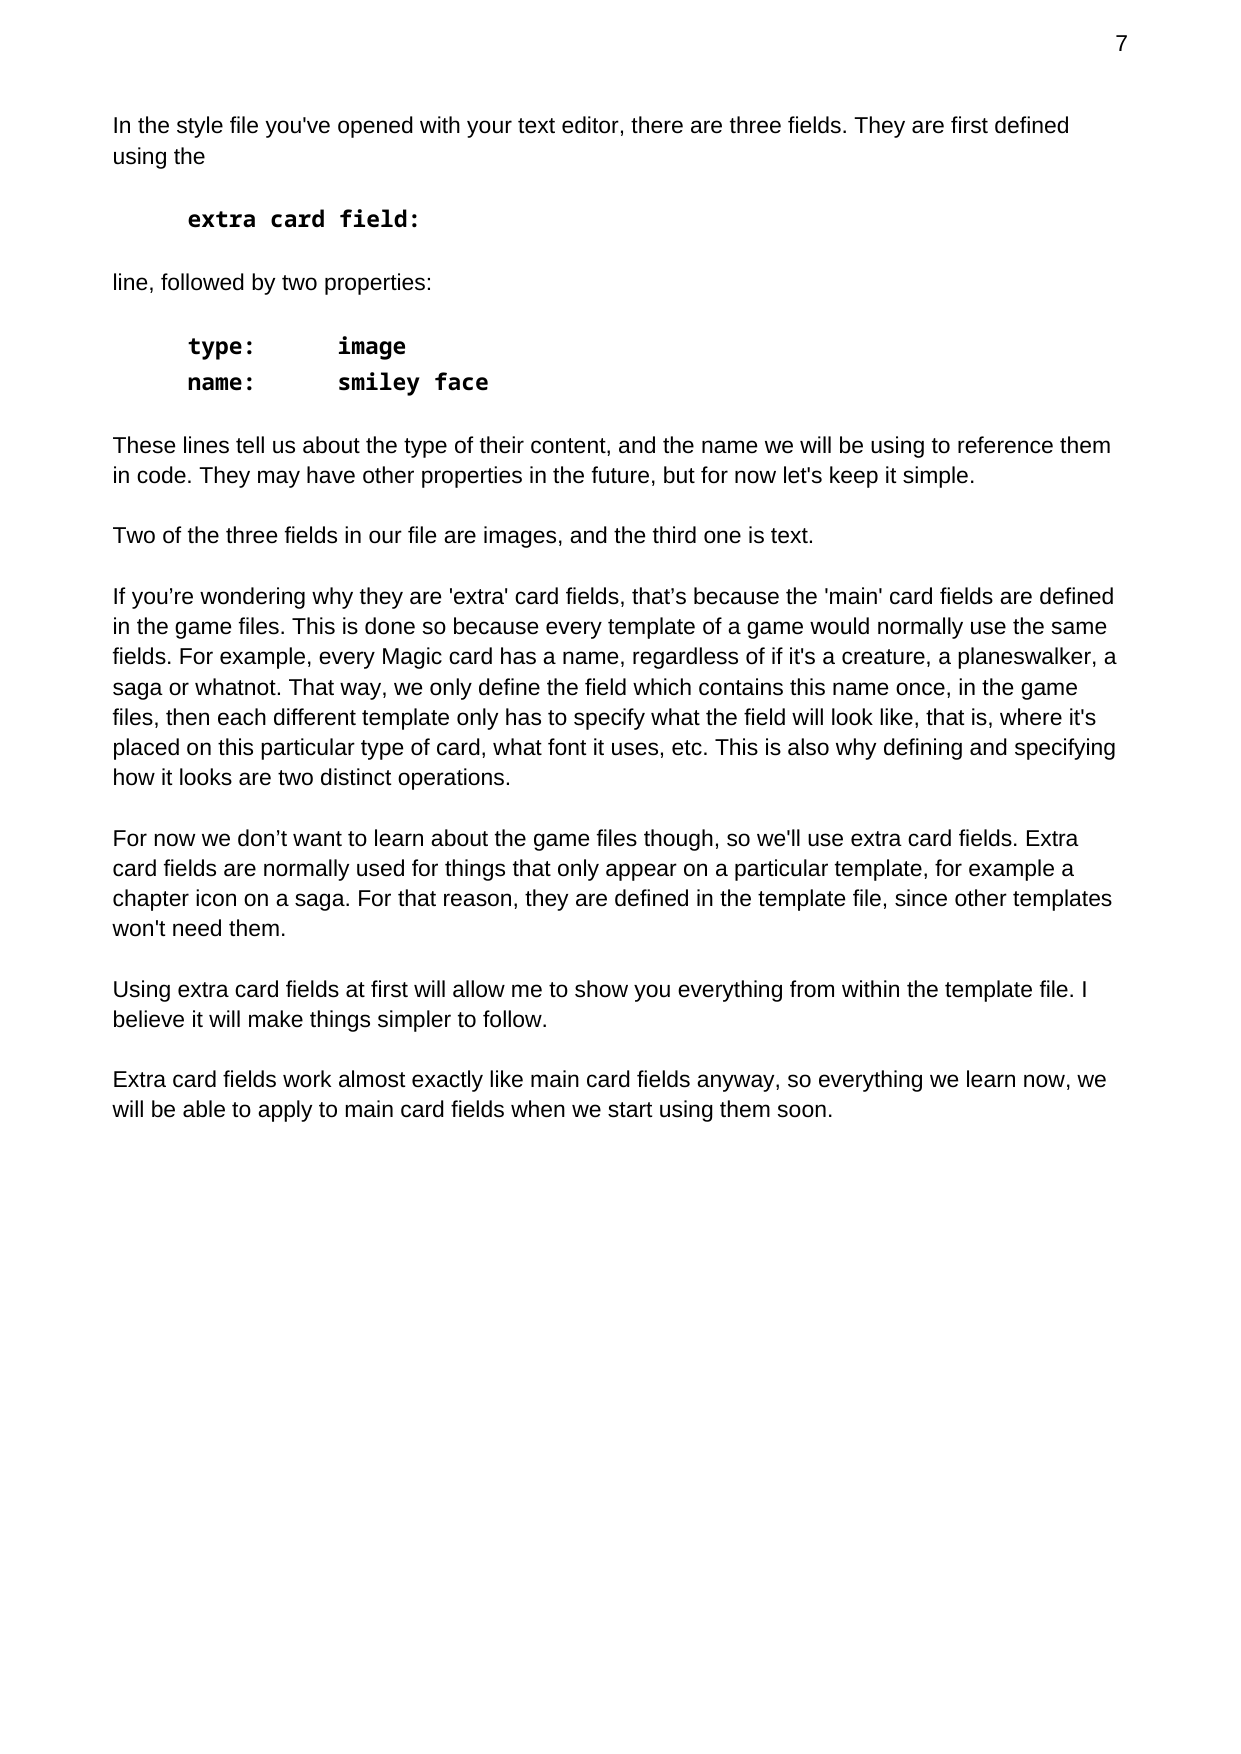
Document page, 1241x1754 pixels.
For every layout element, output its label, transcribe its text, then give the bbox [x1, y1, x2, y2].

text Two of the three fields in our file are images, and the third one is text. [112, 522, 1128, 549]
text type: image [112, 330, 1128, 361]
text line, followed by two properties: [112, 269, 1128, 296]
text In the style file you've opened with your text editor, there are three fields. They are first defined using the [112, 112, 1128, 169]
text Extra card fields work almost exactly like main card fields anyway, so everything we learn now, we will be able to apply to main card fields when we start using them soon. [112, 1066, 1128, 1123]
text These lines tell us about the type of their content, and the name we will be using to reference them in code. They may have other properties in the future, but for now let's keep it simple. [112, 432, 1128, 488]
text For now we don’t want to learn about the game files though, so we'll use extra card fields. Extra card fields are normally used for things that only appear on a particular template, for example a chapter icon on a saga. For that reason, they are defined in the template file, since other templates won't need them. [112, 824, 1128, 941]
text name: smiley face [112, 366, 1128, 397]
text If you’re wondering why they are 'extra' card fields, that’s because the 'main' card fields are defined in the game files. This is done so because every template of a game would normally use the same fields. For example, every Magic card has a name, regardless of if it's a creature, a planeswalker, a saga or whatnot. That way, we only define the field which contains this name once, in the game files, then each different template only has to specify what the field will look like, that is, where it's placed on this particular type of card, what font it uses, etc. This is also why defining and specifying how it looks are two distinct operations. [112, 583, 1128, 790]
text extra card field: [112, 203, 1128, 234]
text Using extra card fields at first will allow me to show you everything from within the template file. I believe it will make things simpler to follow. [112, 976, 1128, 1032]
